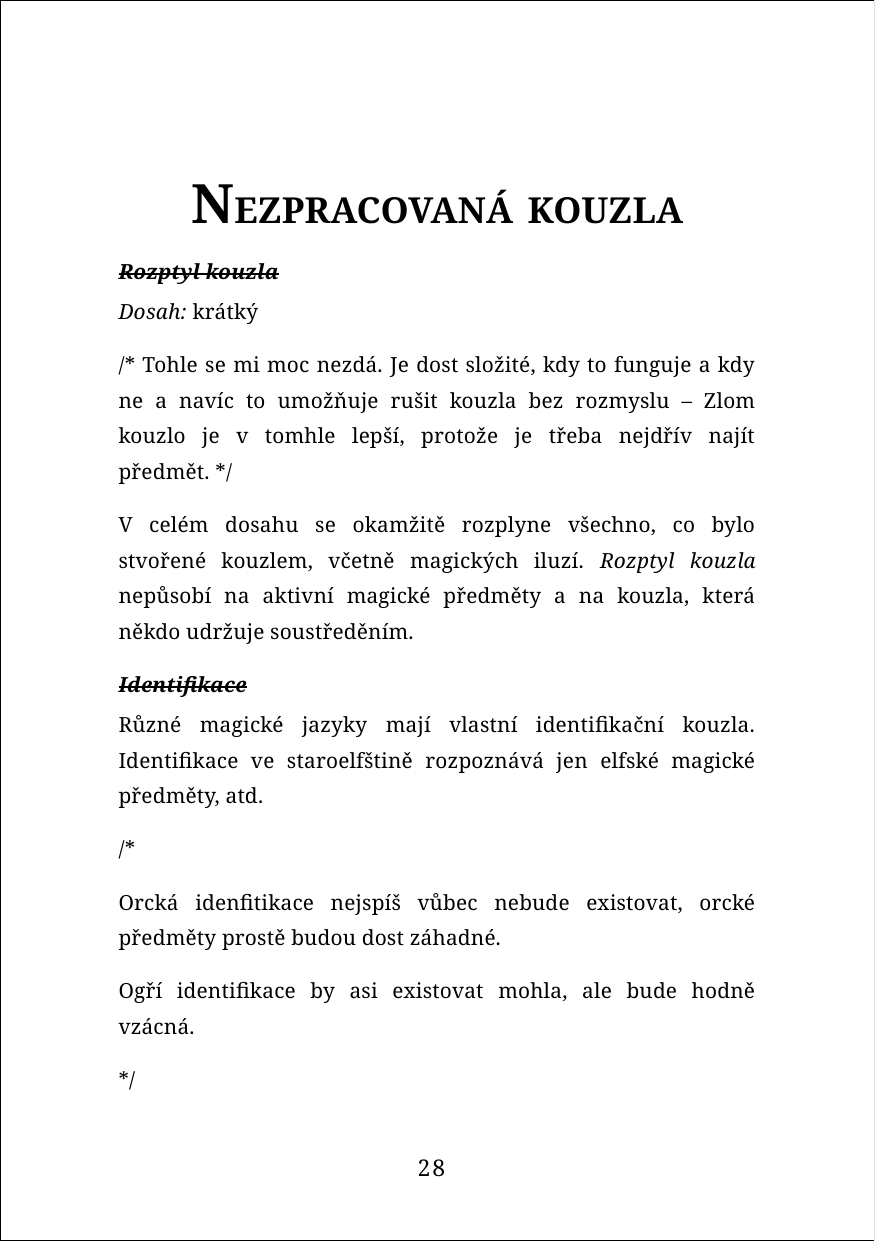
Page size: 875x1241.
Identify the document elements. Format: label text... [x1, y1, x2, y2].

text /* Tohle se mi moc nezdá. Je dost složité, kdy to funguje a kdy ne a navíc to umožňuje rušit kouzla bez rozmyslu – Zlom kouzlo je v tomhle lepší, protože je třeba nejdřív najít předmět. */ [118, 350, 756, 485]
subtitle Rozptyl kouzla [118, 257, 756, 285]
subtitle Nezpracovaná kouzla [118, 166, 756, 239]
text */ [118, 1065, 756, 1094]
text Orcká idenfitikace nejspíš vůbec nebude existovat, orcké předměty prostě budou dost záhadné. [118, 888, 756, 952]
text /* [118, 834, 756, 863]
text V celém dosahu se okamžitě rozplyne všechno, co bylo stvořené kouzlem, včetně magických iluzí. Rozptyl kouzla nepůsobí na aktivní magické předměty a na kouzla, která někdo udržuje soustředěním. [118, 510, 756, 645]
subtitle Identifikace [118, 670, 756, 698]
text Ogří identifikace by asi existovat mohla, ale bude hodně vzácná. [118, 976, 756, 1040]
text Dosah: krátký [118, 297, 756, 326]
text Různé magické jazyky mají vlastní identifikační kouzla. Identifikace ve staroelfštině rozpoznává jen elfské magické předměty, atd. [118, 710, 756, 810]
